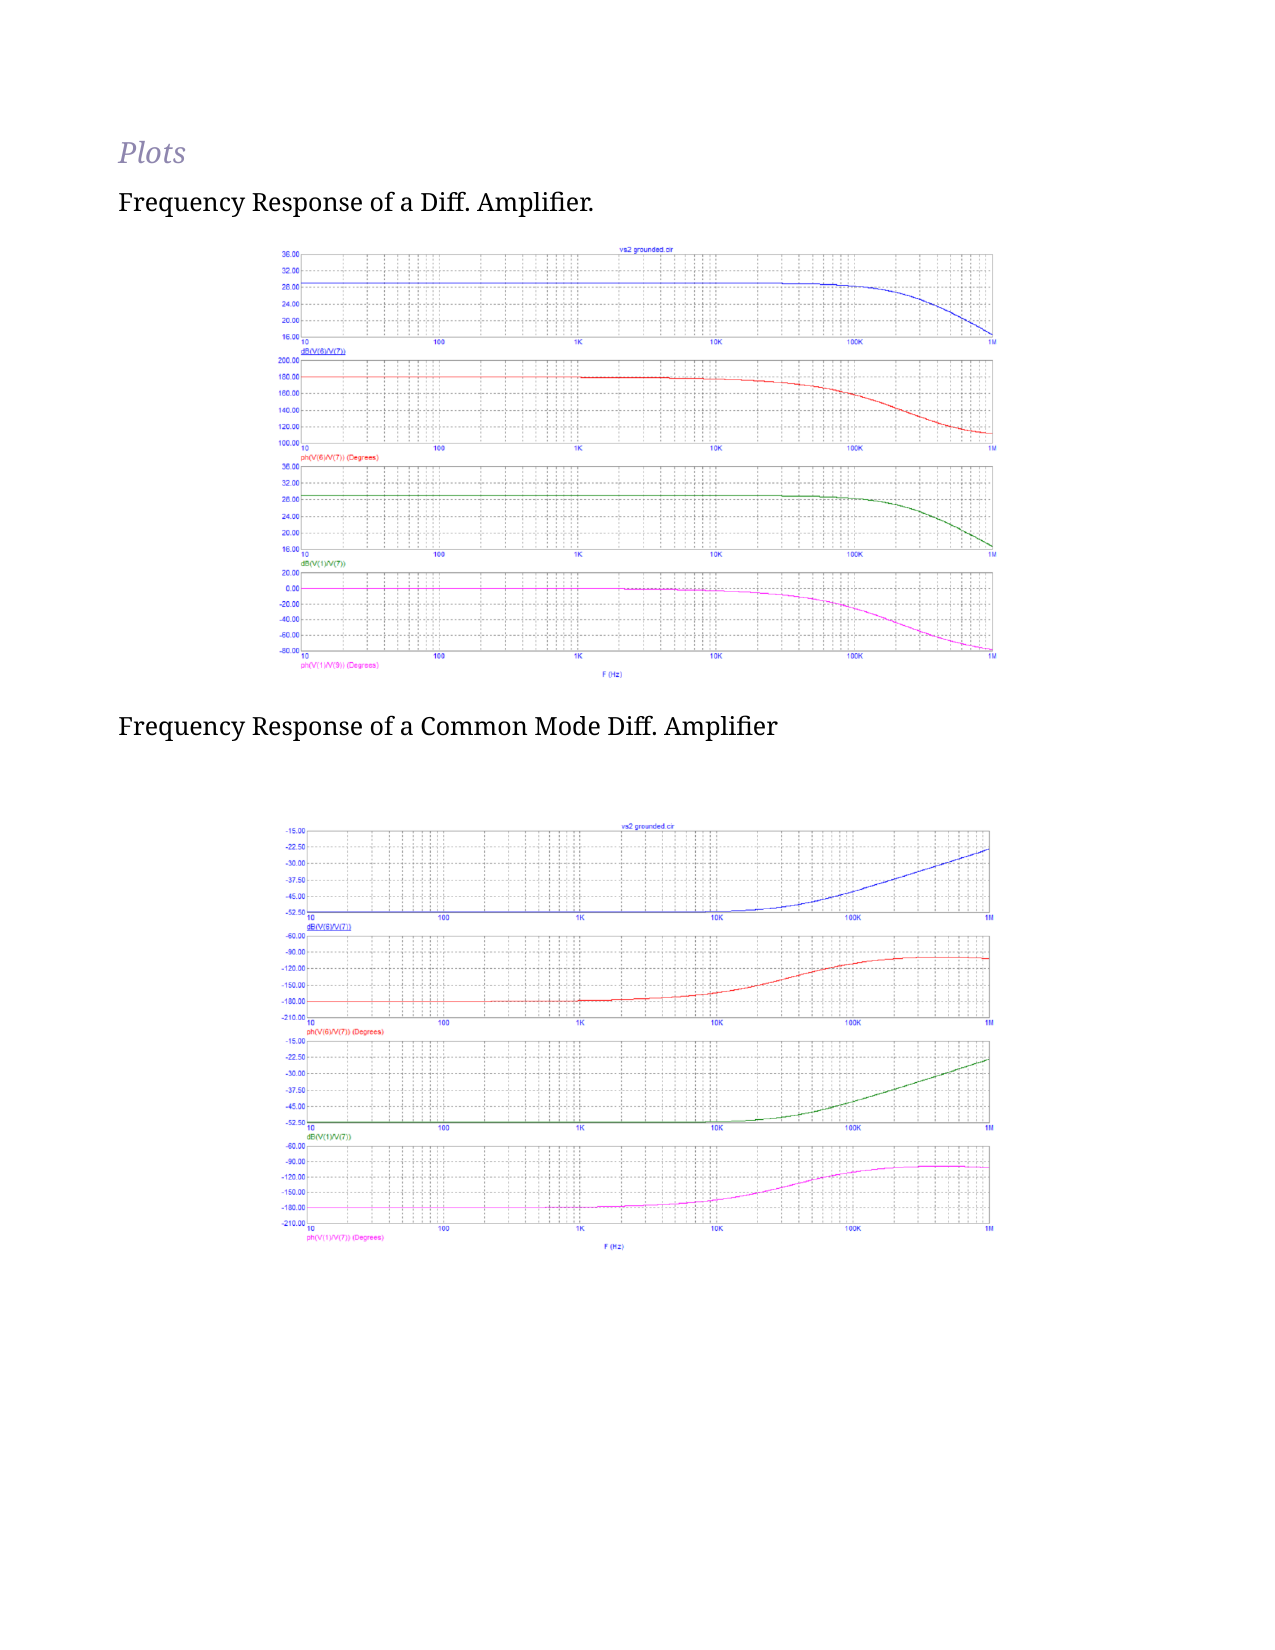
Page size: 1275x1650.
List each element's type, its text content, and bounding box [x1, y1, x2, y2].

text Frequency Response of a Common Mode Diff. Amplifier [118, 239, 1157, 743]
subtitle Plots [118, 133, 1157, 172]
picture [274, 816, 1001, 1254]
picture [270, 238, 1005, 681]
text Frequency Response of a Diff. Amplifier. [118, 185, 1157, 219]
